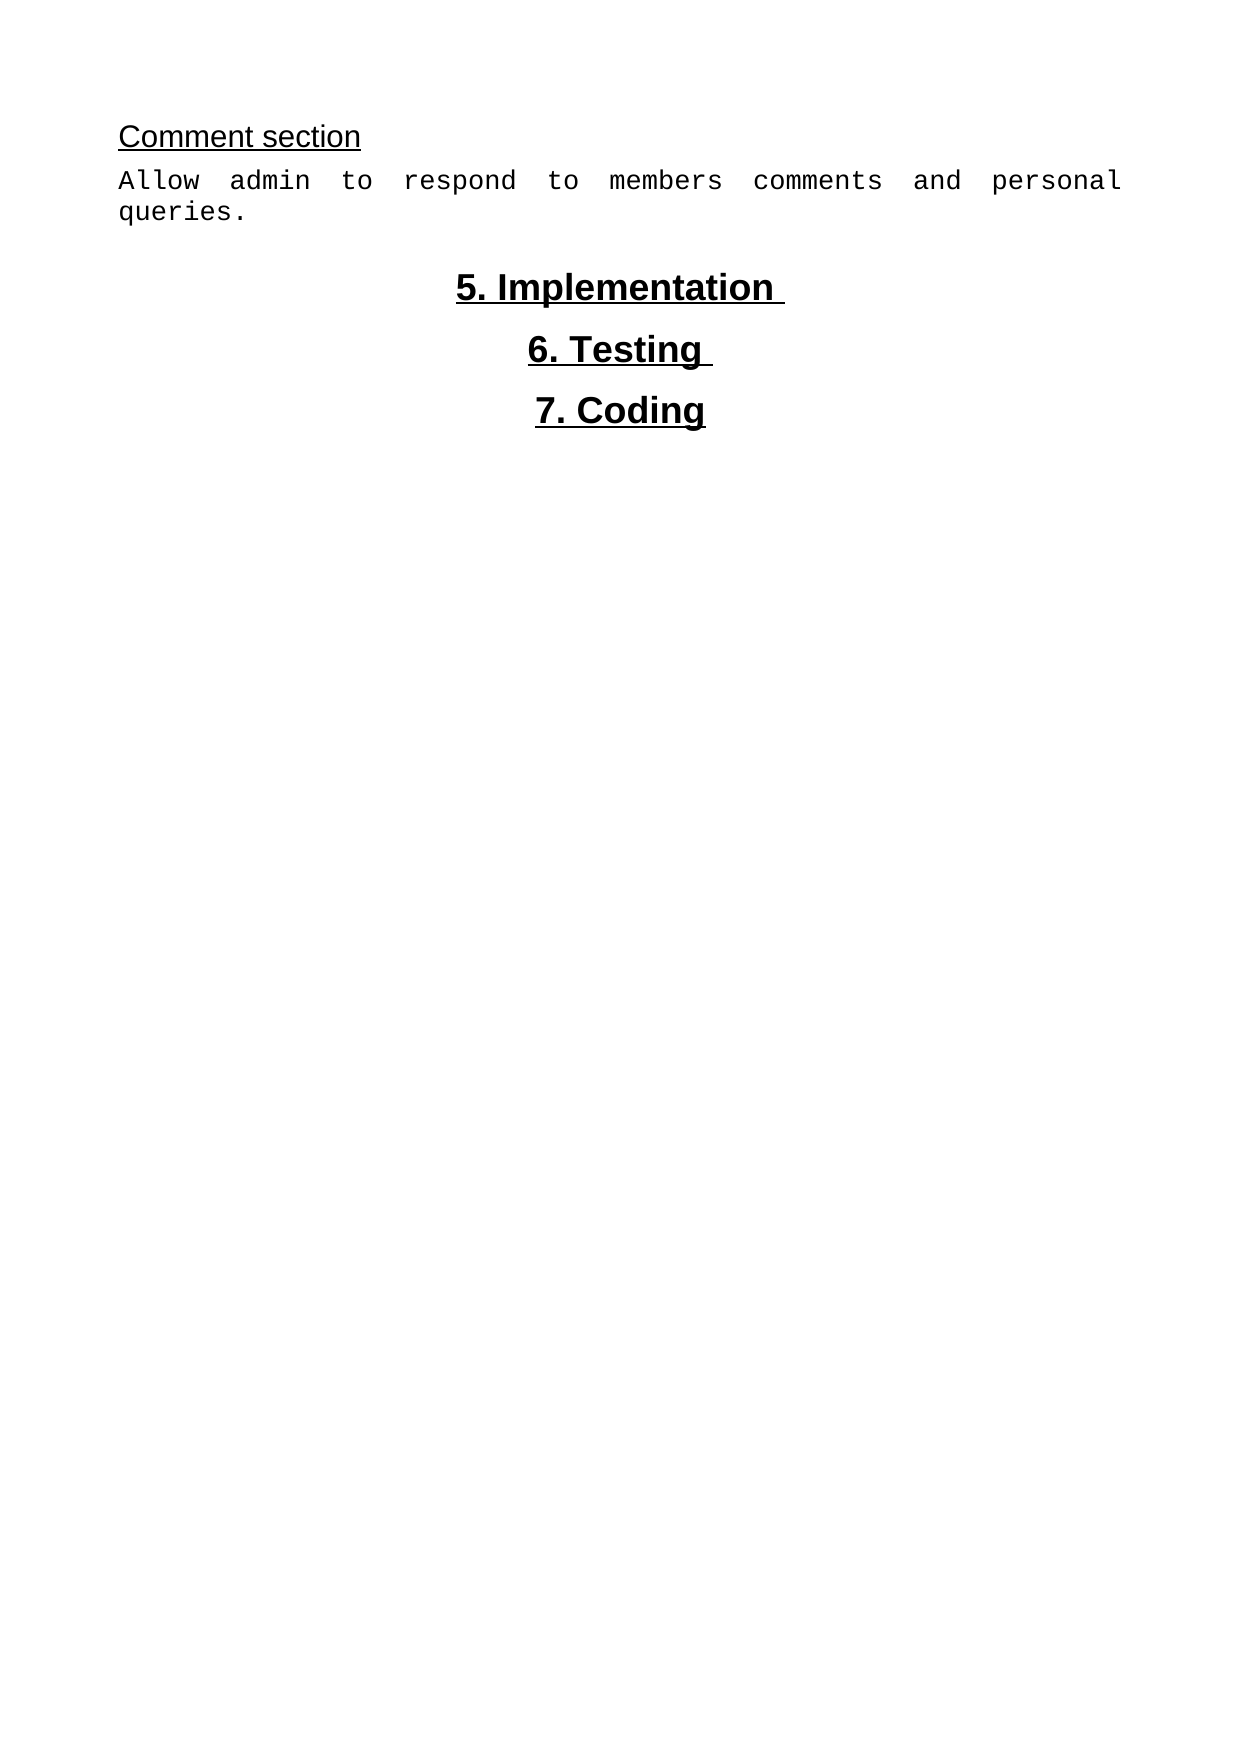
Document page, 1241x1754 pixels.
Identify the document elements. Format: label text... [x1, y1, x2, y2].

subtitle 7. Coding [118, 389, 1122, 432]
subtitle 6. Testing [118, 327, 1122, 370]
subtitle Comment section [118, 118, 1122, 154]
text Allow admin to respond to members comments and personal queries. [118, 167, 1122, 228]
subtitle 5. Implementation [118, 265, 1122, 308]
